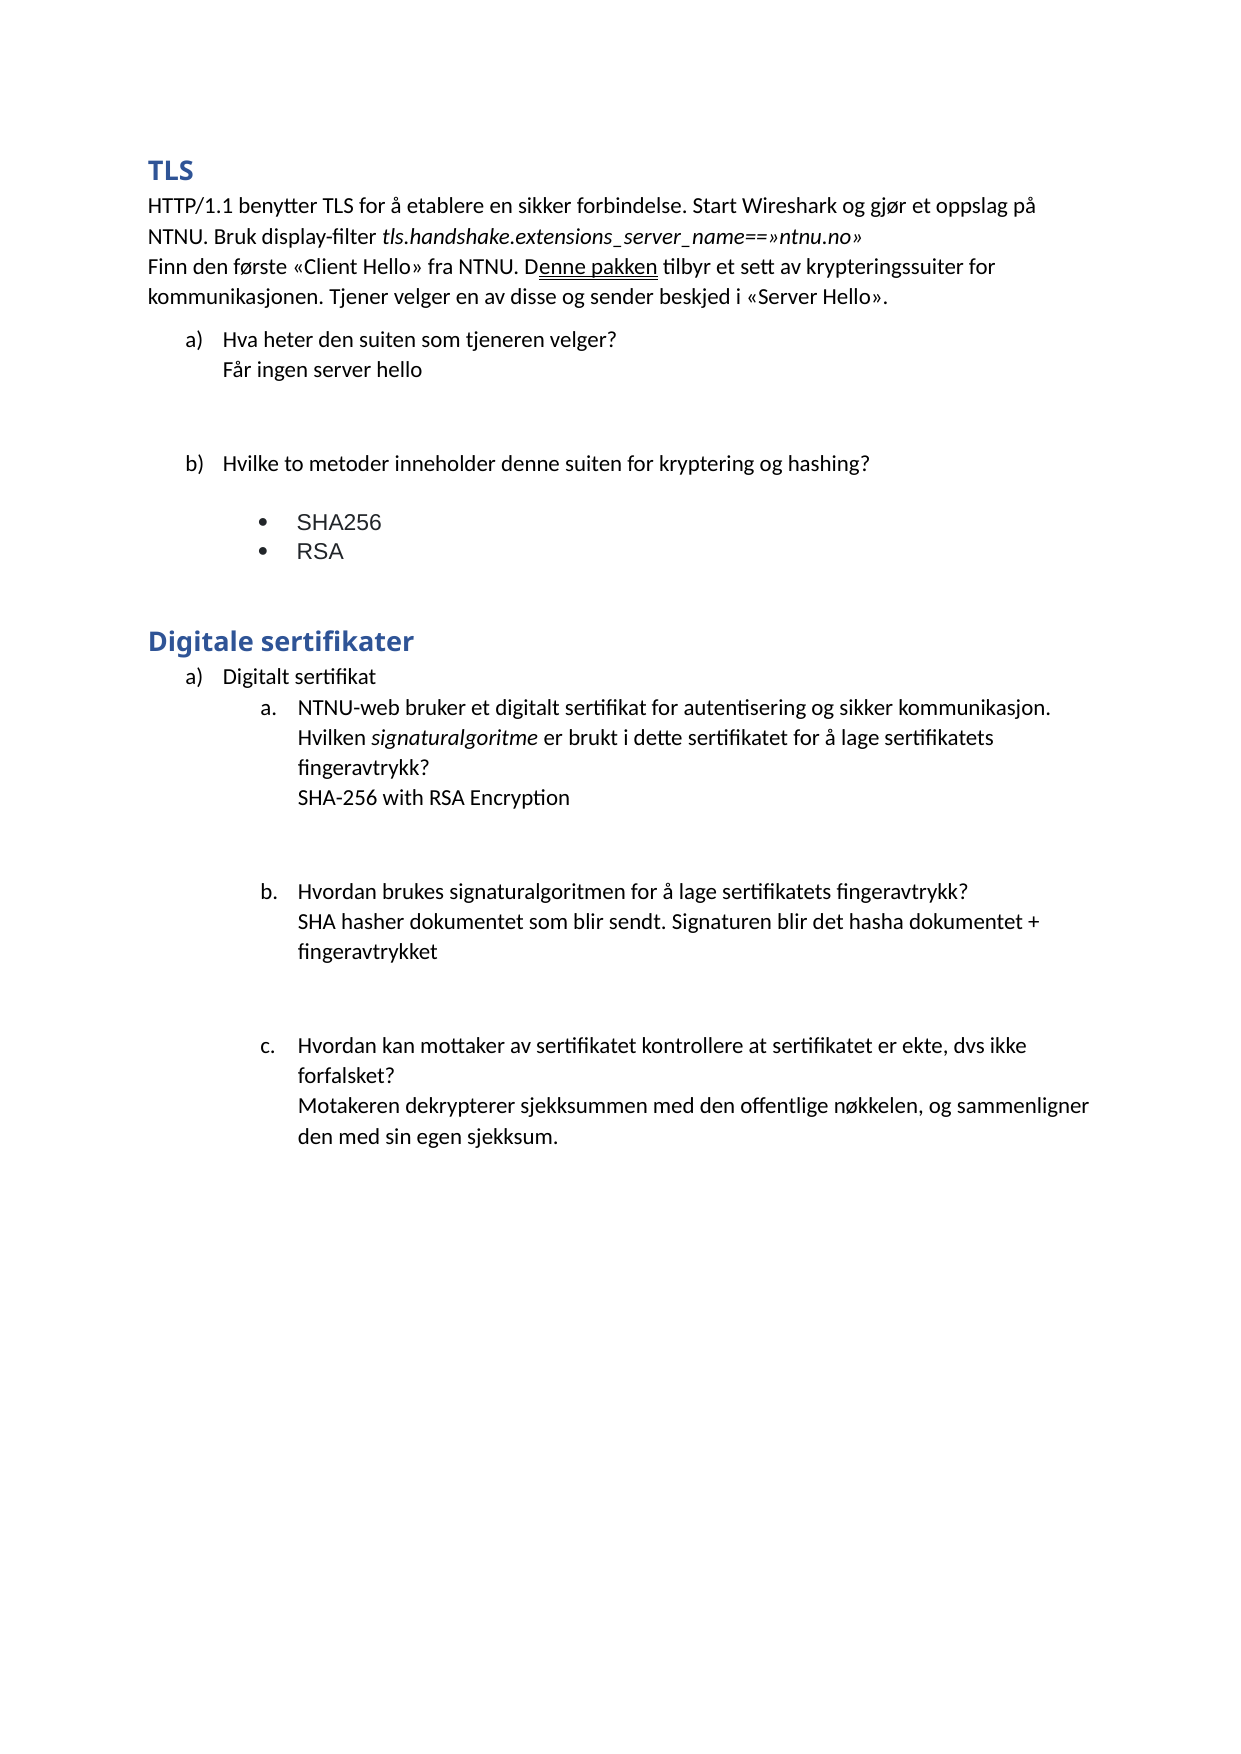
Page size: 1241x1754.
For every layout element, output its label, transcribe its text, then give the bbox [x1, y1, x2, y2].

subtitle TLS [148, 152, 1093, 189]
list SHA-256 with RSA Encryption [260, 783, 1093, 811]
subtitle Digitale sertifikater [148, 583, 1093, 659]
list Motakeren dekrypterer sjekksummen med den offentlige nøkkelen, og sammenligner den med sin egen sjekksum. [260, 1092, 1093, 1150]
text HTTP/1.1 benytter TLS for å etablere en sikker forbindelse. Start Wireshark og gjør et oppslag på NTNU. Bruk display-filter tls.handshake.extensions_server_name==»ntnu.no» Finn den første «Client Hello» fra NTNU. Denne pakken tilbyr et sett av krypteringssuiter for kommunikasjonen. Tjener velger en av disse og sender beskjed i «Server Hello». [148, 192, 1093, 310]
list RSA [259, 538, 1093, 564]
list SHA256 [259, 509, 1093, 536]
list Hvordan brukes signaturalgoritmen for å lage sertifikatets fingeravtrykk? [260, 877, 1093, 905]
list Digitalt sertifikat [185, 662, 1093, 690]
list NTNU-web bruker et digitalt sertifikat for autentisering og sikker kommunikasjon. Hvilken signaturalgoritme er brukt i dette sertifikatet for å lage sertifikatets fingeravtrykk? [260, 693, 1093, 781]
list Får ingen server hello [185, 355, 1093, 383]
list Hvordan kan mottaker av sertifikatet kontrollere at sertifikatet er ekte, dvs ikke forfalsket? [260, 1031, 1093, 1089]
list SHA hasher dokumentet som blir sendt. Signaturen blir det hasha dokumentet + fingeravtrykket [260, 907, 1093, 965]
list Hva heter den suiten som tjeneren velger? [185, 325, 1093, 353]
list Hvilke to metoder inneholder denne suiten for kryptering og hashing? [185, 449, 1093, 477]
